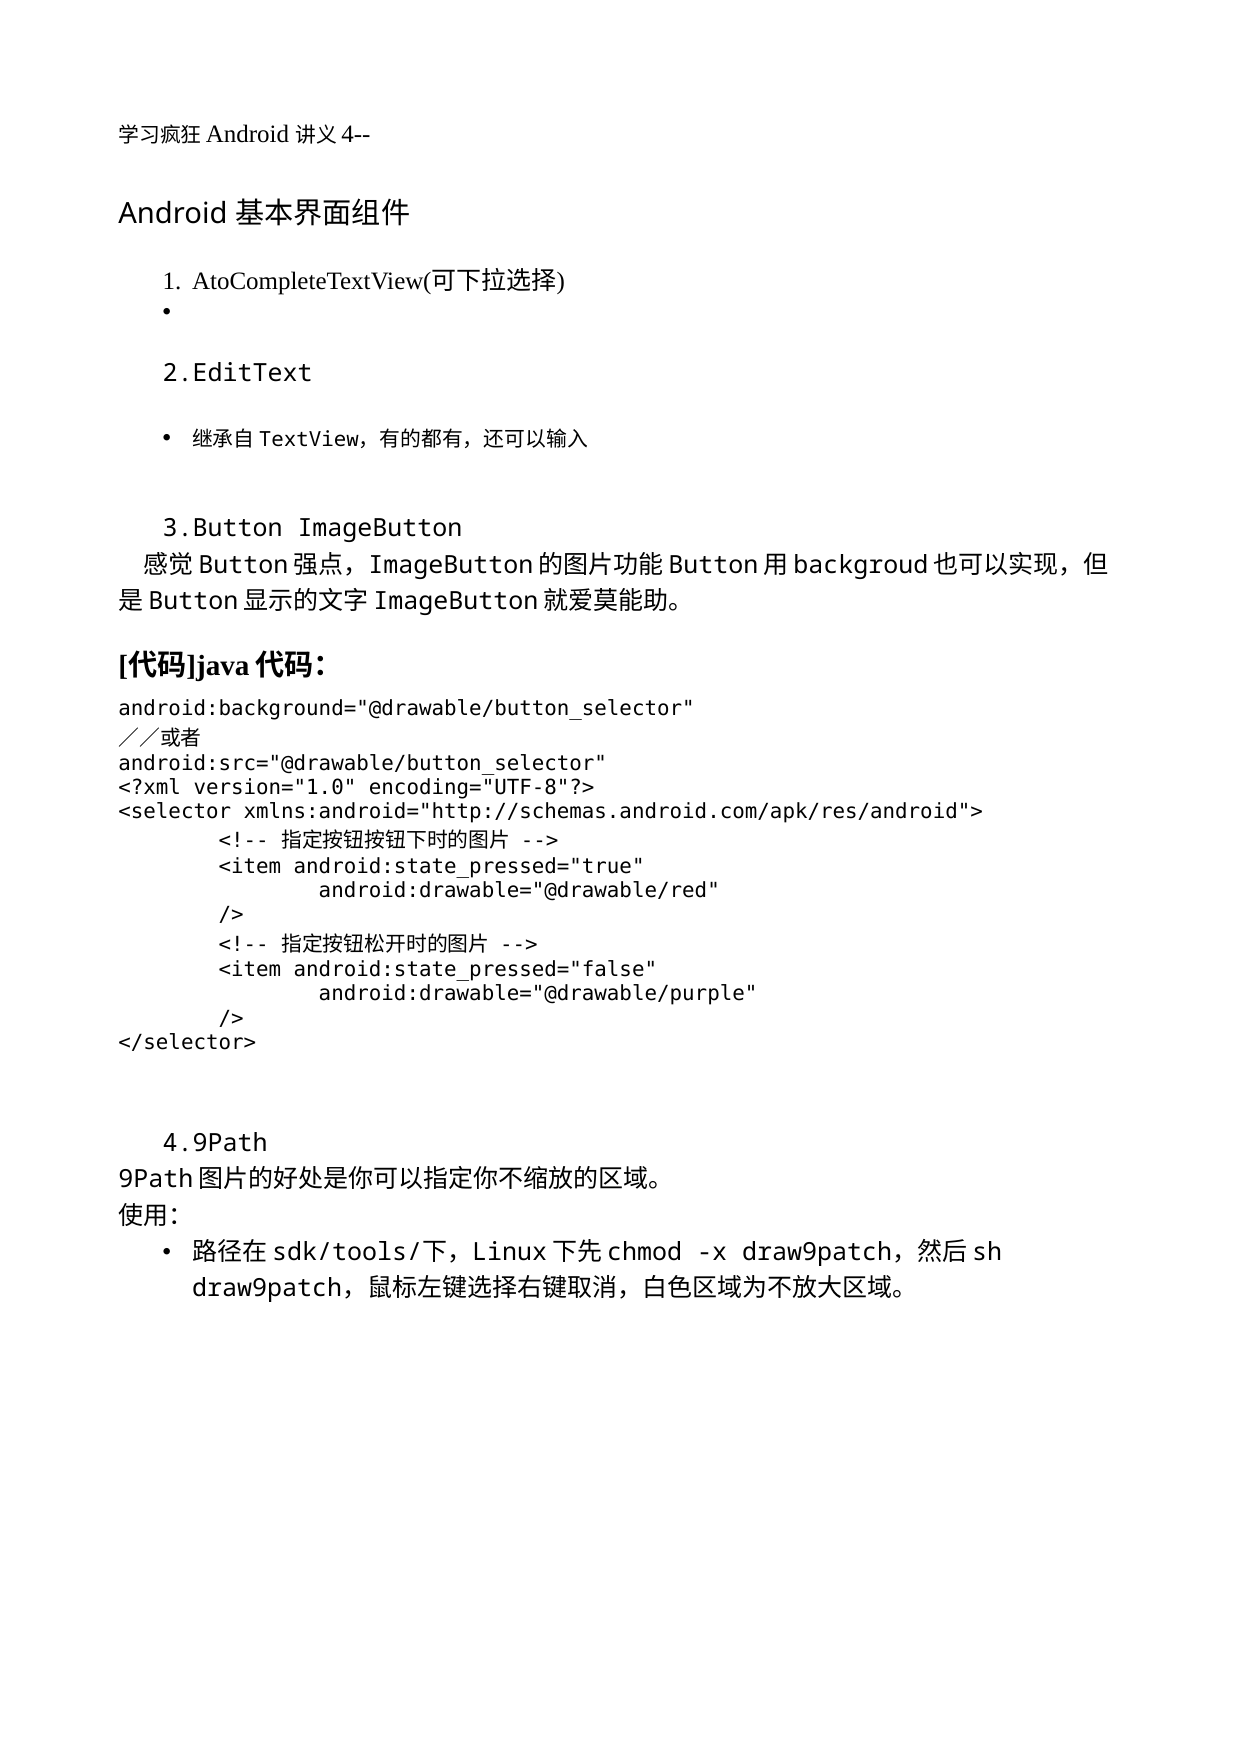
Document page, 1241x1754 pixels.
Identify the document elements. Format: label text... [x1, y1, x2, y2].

text <selector xmlns:android="http://schemas.android.com/apk/res/android"> [118, 799, 1122, 824]
text <item android:state_pressed="true" [118, 854, 1122, 878]
text 感觉Button强点，ImageButton的图片功能Button用backgroud也可以实现，但是Button显示的文字ImageButton就爱莫能助。 [118, 544, 1122, 617]
text ／／或者 [118, 721, 1122, 751]
text 学习疯狂Android 讲义4-- [118, 118, 1122, 148]
text /> [118, 902, 1122, 927]
list 继承自TextView，有的都有，还可以输入 [162, 422, 1122, 453]
text android:drawable="@drawable/purple" [118, 981, 1122, 1006]
text <!-- 指定按钮按钮下时的图片 --> [118, 824, 1122, 854]
subtitle [代码]java代码： [118, 642, 1122, 684]
text </selector> [118, 1030, 1122, 1054]
list AtoCompleteTextView(可下拉选择) [162, 261, 1122, 297]
list 路径在sdk/tools/下，Linux下先chmod -x draw9patch，然后sh draw9patch，鼠标左键选择右键取消，白色区域为不放大区域。 [162, 1231, 1122, 1304]
text android:src="@drawable/button_selector" [118, 751, 1122, 775]
text <?xml version="1.0" encoding="UTF-8"?> [118, 775, 1122, 799]
text /> [118, 1006, 1122, 1030]
list 9Path [162, 1125, 1122, 1159]
text 9Path图片的好处是你可以指定你不缩放的区域。 [118, 1159, 1122, 1195]
text Android 基本界面组件 [118, 189, 1122, 232]
text 使用： [118, 1195, 1122, 1231]
text <!-- 指定按钮松开时的图片 --> [118, 927, 1122, 957]
list Button ImageButton [162, 510, 1122, 544]
text <item android:state_pressed="false" [118, 957, 1122, 981]
text android:background="@drawable/button_selector" [118, 696, 1122, 721]
list EditText [162, 354, 1122, 388]
text android:drawable="@drawable/red" [118, 878, 1122, 902]
